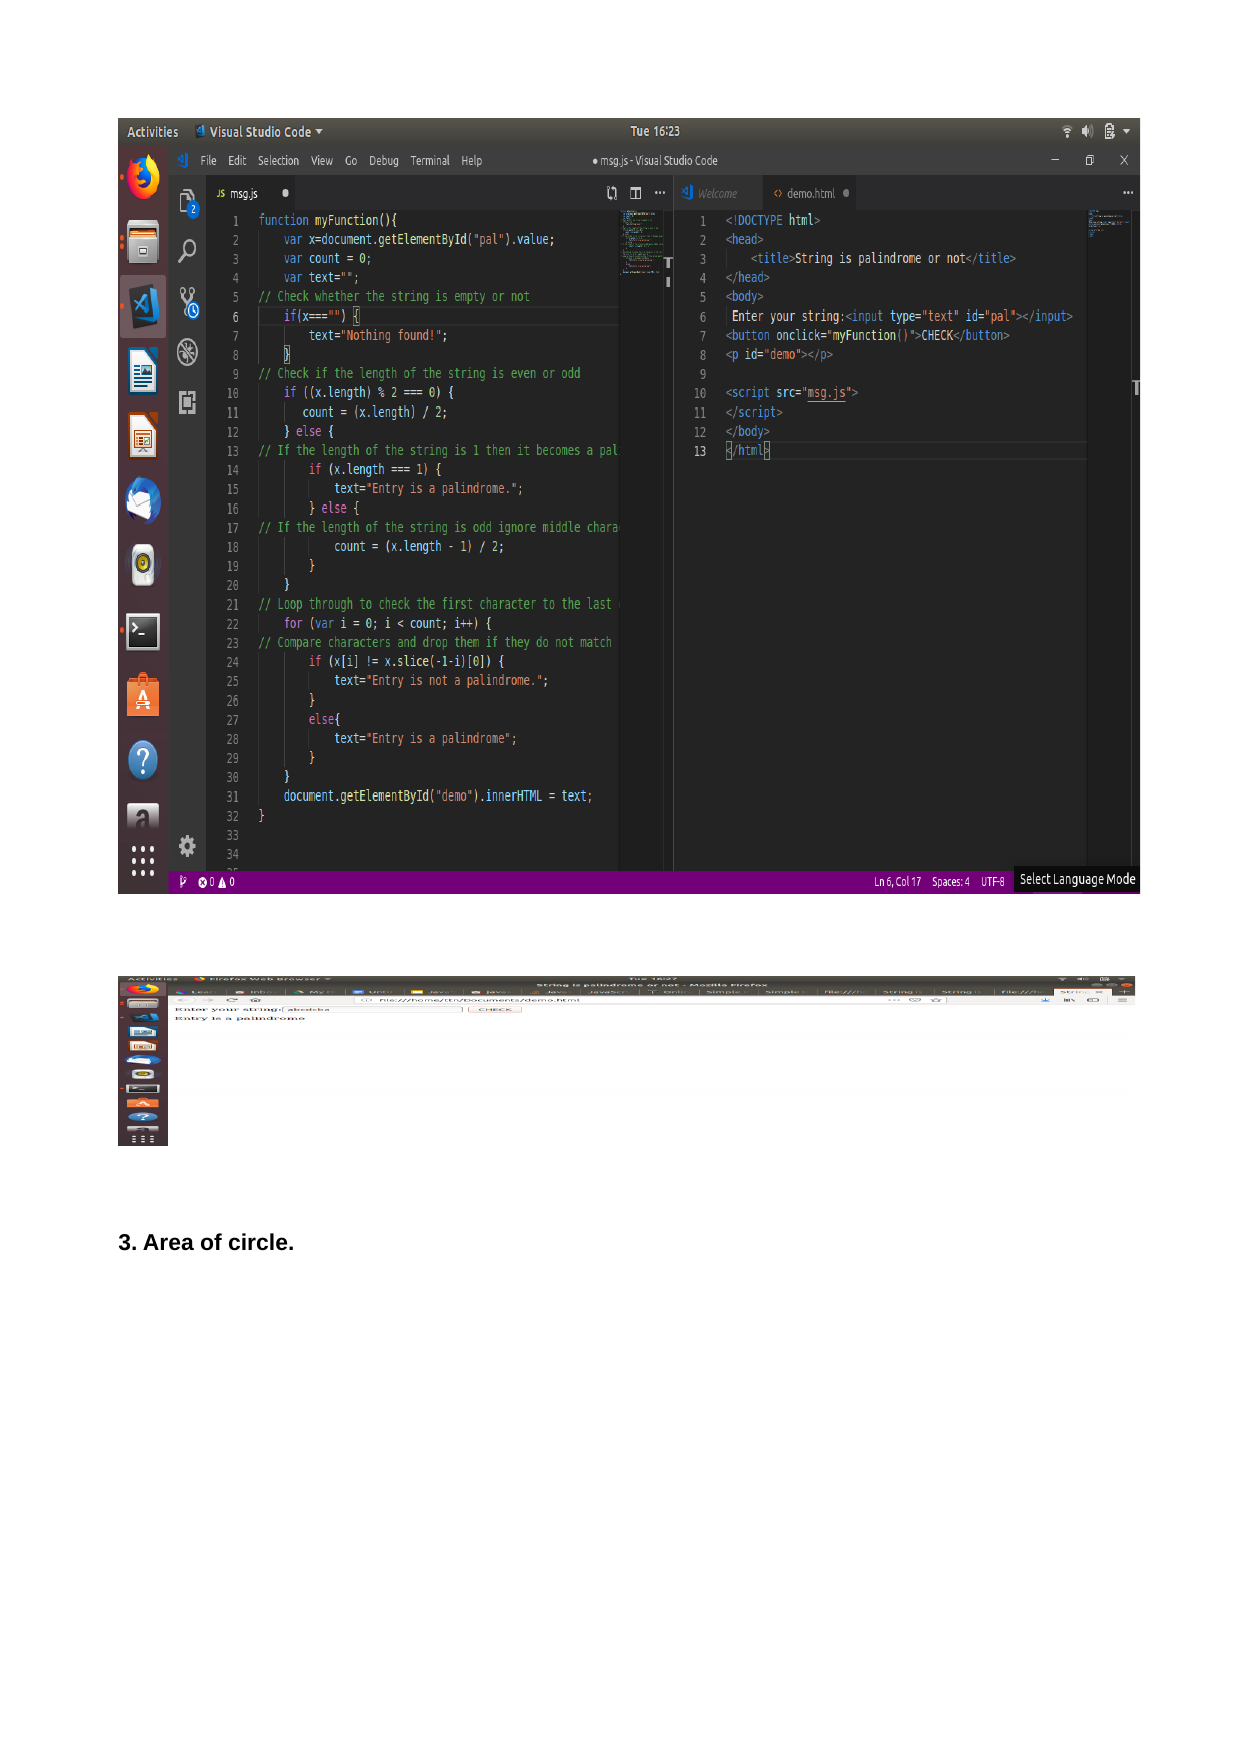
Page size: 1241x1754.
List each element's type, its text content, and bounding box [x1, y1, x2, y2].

picture [118, 118, 1141, 894]
picture [118, 976, 1136, 1146]
text 3. Area of circle. [118, 1229, 1122, 1255]
